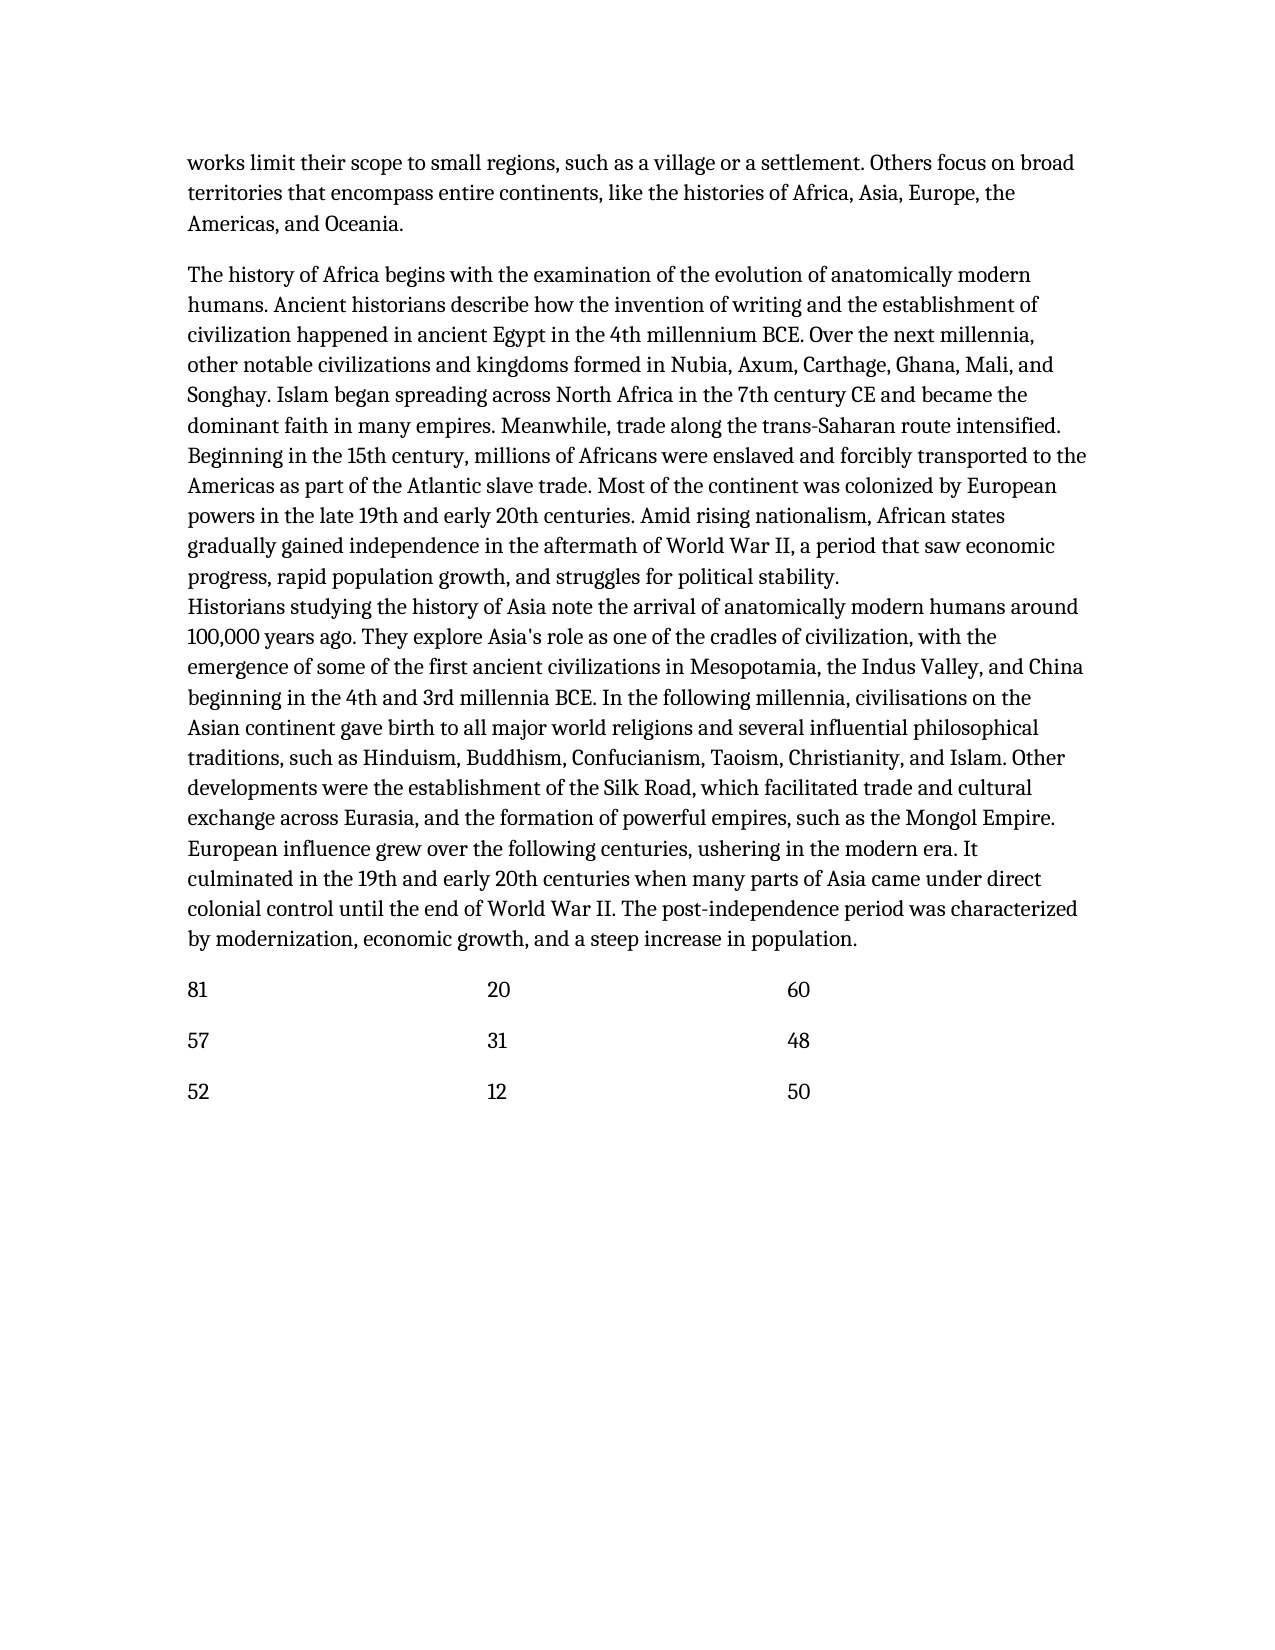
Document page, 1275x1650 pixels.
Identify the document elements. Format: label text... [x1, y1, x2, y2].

text works limit their scope to small regions, such as a village or a settlement. Others focus on broad territories that encompass entire continents, like the histories of Africa, Asia, Europe, the Americas, and Oceania. [187, 150, 1087, 237]
table_header 20 [476, 977, 776, 1028]
table_cell 57 [176, 1028, 476, 1079]
table_cell 12 [476, 1079, 776, 1130]
table_header 81 [176, 977, 476, 1028]
table_cell 52 [176, 1079, 476, 1130]
text The history of Africa begins with the examination of the evolution of anatomically modern humans. Ancient historians describe how the invention of writing and the establishment of civilization happened in ancient Egypt in the 4th millennium BCE. Over the next millennia, other notable civilizations and kingdoms formed in Nubia, Axum, Carthage, Ghana, Mali, and Songhay. Islam began spreading across North Africa in the 7th century CE and became the dominant faith in many empires. Meanwhile, trade along the trans-Saharan route intensified. Beginning in the 15th century, millions of Africans were enslaved and forcibly transported to the Americas as part of the Atlantic slave trade. Most of the continent was colonized by European powers in the late 19th and early 20th centuries. Amid rising nationalism, African states gradually gained independence in the aftermath of World War II, a period that saw economic progress, rapid population growth, and struggles for political stability. Historians studying the history of Asia note the arrival of anatomically modern humans around 100,000 years ago. They explore Asia's role as one of the cradles of civilization, with the emergence of some of the first ancient civilizations in Mesopotamia, the Indus Valley, and China beginning in the 4th and 3rd millennia BCE. In the following millennia, civilisations on the Asian continent gave birth to all major world religions and several influential philosophical traditions, such as Hinduism, Buddhism, Confucianism, Taoism, Christianity, and Islam. Other developments were the establishment of the Silk Road, which facilitated trade and cultural exchange across Eurasia, and the formation of powerful empires, such as the Mongol Empire. European influence grew over the following centuries, ushering in the modern era. It culminated in the 19th and early 20th centuries when many parts of Asia came under direct colonial control until the end of World War II. The post-independence period was characterized by modernization, economic growth, and a steep increase in population. [187, 261, 1087, 952]
table_cell 48 [776, 1028, 1076, 1079]
table_cell 31 [476, 1028, 776, 1079]
table_header 60 [776, 977, 1076, 1028]
table_cell 50 [776, 1079, 1076, 1130]
